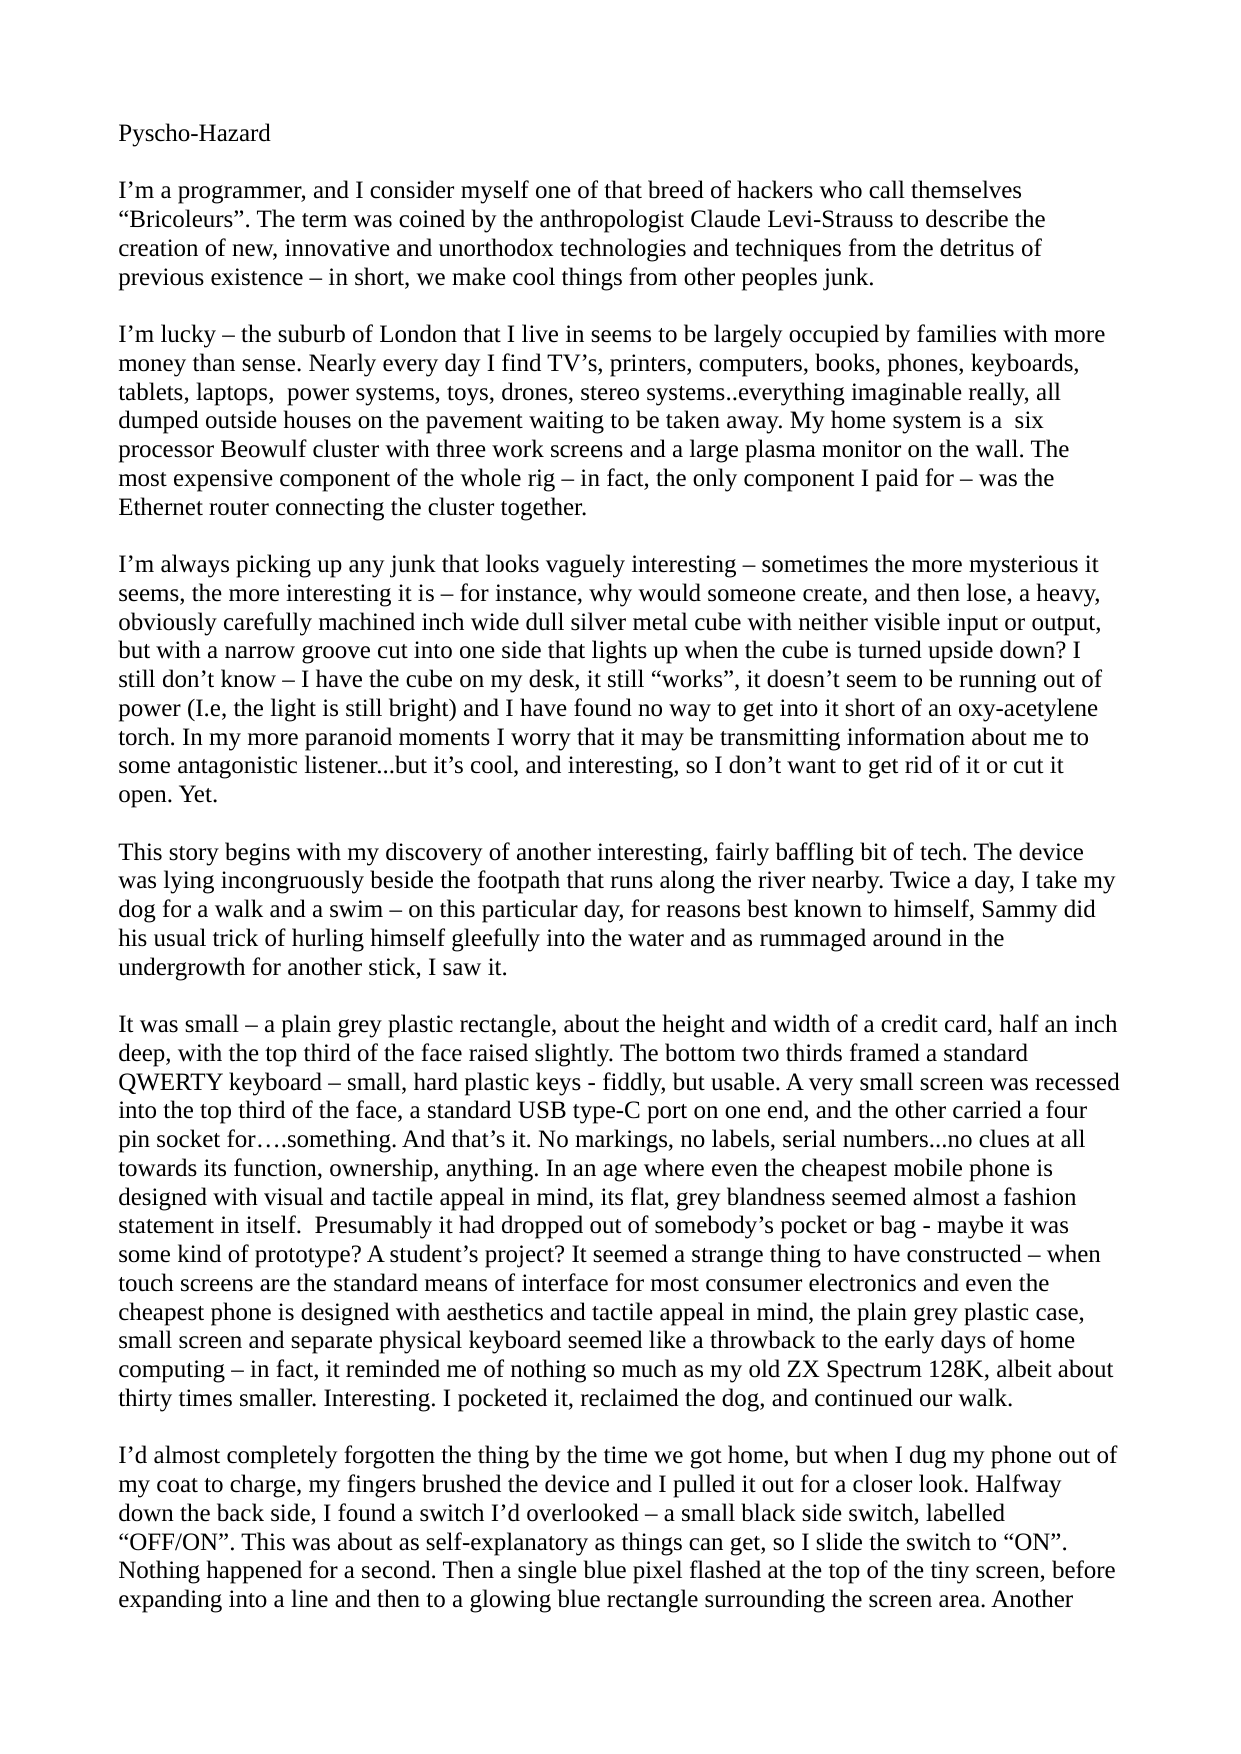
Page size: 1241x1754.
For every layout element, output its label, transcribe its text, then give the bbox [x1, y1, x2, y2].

text I’m always picking up any junk that looks vaguely interesting – sometimes the more mysterious it seems, the more interesting it is – for instance, why would someone create, and then lose, a heavy, obviously carefully machined inch wide dull silver metal cube with neither visible input or output, but with a narrow groove cut into one side that lights up when the cube is turned upside down? I still don’t know – I have the cube on my desk, it still “works”, it doesn’t seem to be running out of power (I.e, the light is still bright) and I have found no way to get into it short of an oxy-acetylene torch. In my more paranoid moments I worry that it may be transmitting information about me to some antagonistic listener...but it’s cool, and interesting, so I don’t want to get rid of it or cut it open. Yet. [118, 549, 1122, 808]
text It was small – a plain grey plastic rectangle, about the height and width of a credit card, half an inch deep, with the top third of the face raised slightly. The bottom two thirds framed a standard QWERTY keyboard – small, hard plastic keys - fiddly, but usable. A very small screen was recessed into the top third of the face, a standard USB type-C port on one end, and the other carried a four pin socket for….something. And that’s it. No markings, no labels, serial numbers...no clues at all towards its function, ownership, anything. In an age where even the cheapest mobile phone is designed with visual and tactile appeal in mind, its flat, grey blandness seemed almost a fashion statement in itself. Presumably it had dropped out of somebody’s pocket or bag - maybe it was some kind of prototype? A student’s project? It seemed a strange thing to have constructed – when touch screens are the standard means of interface for most consumer electronics and even the cheapest phone is designed with aesthetics and tactile appeal in mind, the plain grey plastic case, small screen and separate physical keyboard seemed like a throwback to the early days of home computing – in fact, it reminded me of nothing so much as my old ZX Spectrum 128K, albeit about thirty times smaller. Interesting. I pocketed it, reclaimed the dog, and continued our walk. [118, 1009, 1122, 1412]
text I’m a programmer, and I consider myself one of that breed of hackers who call themselves “Bricoleurs”. The term was coined by the anthropologist Claude Levi-Strauss to describe the creation of new, innovative and unorthodox technologies and techniques from the detritus of previous existence – in short, we make cool things from other peoples junk. [118, 176, 1122, 291]
text Pyscho-Hazard [118, 118, 1122, 147]
text I’m lucky – the suburb of London that I live in seems to be largely occupied by families with more money than sense. Nearly every day I find TV’s, printers, computers, books, phones, keyboards, tablets, laptops, power systems, toys, drones, stereo systems..everything imaginable really, all dumped outside houses on the pavement waiting to be taken away. My home system is a six processor Beowulf cluster with three work screens and a large plasma monitor on the wall. The most expensive component of the whole rig – in fact, the only component I paid for – was the Ethernet router connecting the cluster together. [118, 319, 1122, 521]
text This story begins with my discovery of another interesting, fairly baffling bit of tech. The device was lying incongruously beside the footpath that runs along the river nearby. Twice a day, I take my dog for a walk and a swim – on this particular day, for reasons best known to himself, Sammy did his usual trick of hurling himself gleefully into the water and as rummaged around in the undergrowth for another stick, I saw it. [118, 837, 1122, 981]
text I’d almost completely forgotten the thing by the time we got home, but when I dug my phone out of my coat to charge, my fingers brushed the device and I pulled it out for a closer look. Halfway down the back side, I found a switch I’d overlooked – a small black side switch, labelled “OFF/ON”. This was about as self-explanatory as things can get, so I slide the switch to “ON”. Nothing happened for a second. Then a single blue pixel flashed at the top of the tiny screen, before expanding into a line and then to a glowing blue rectangle surrounding the screen area. Another [118, 1441, 1122, 1613]
